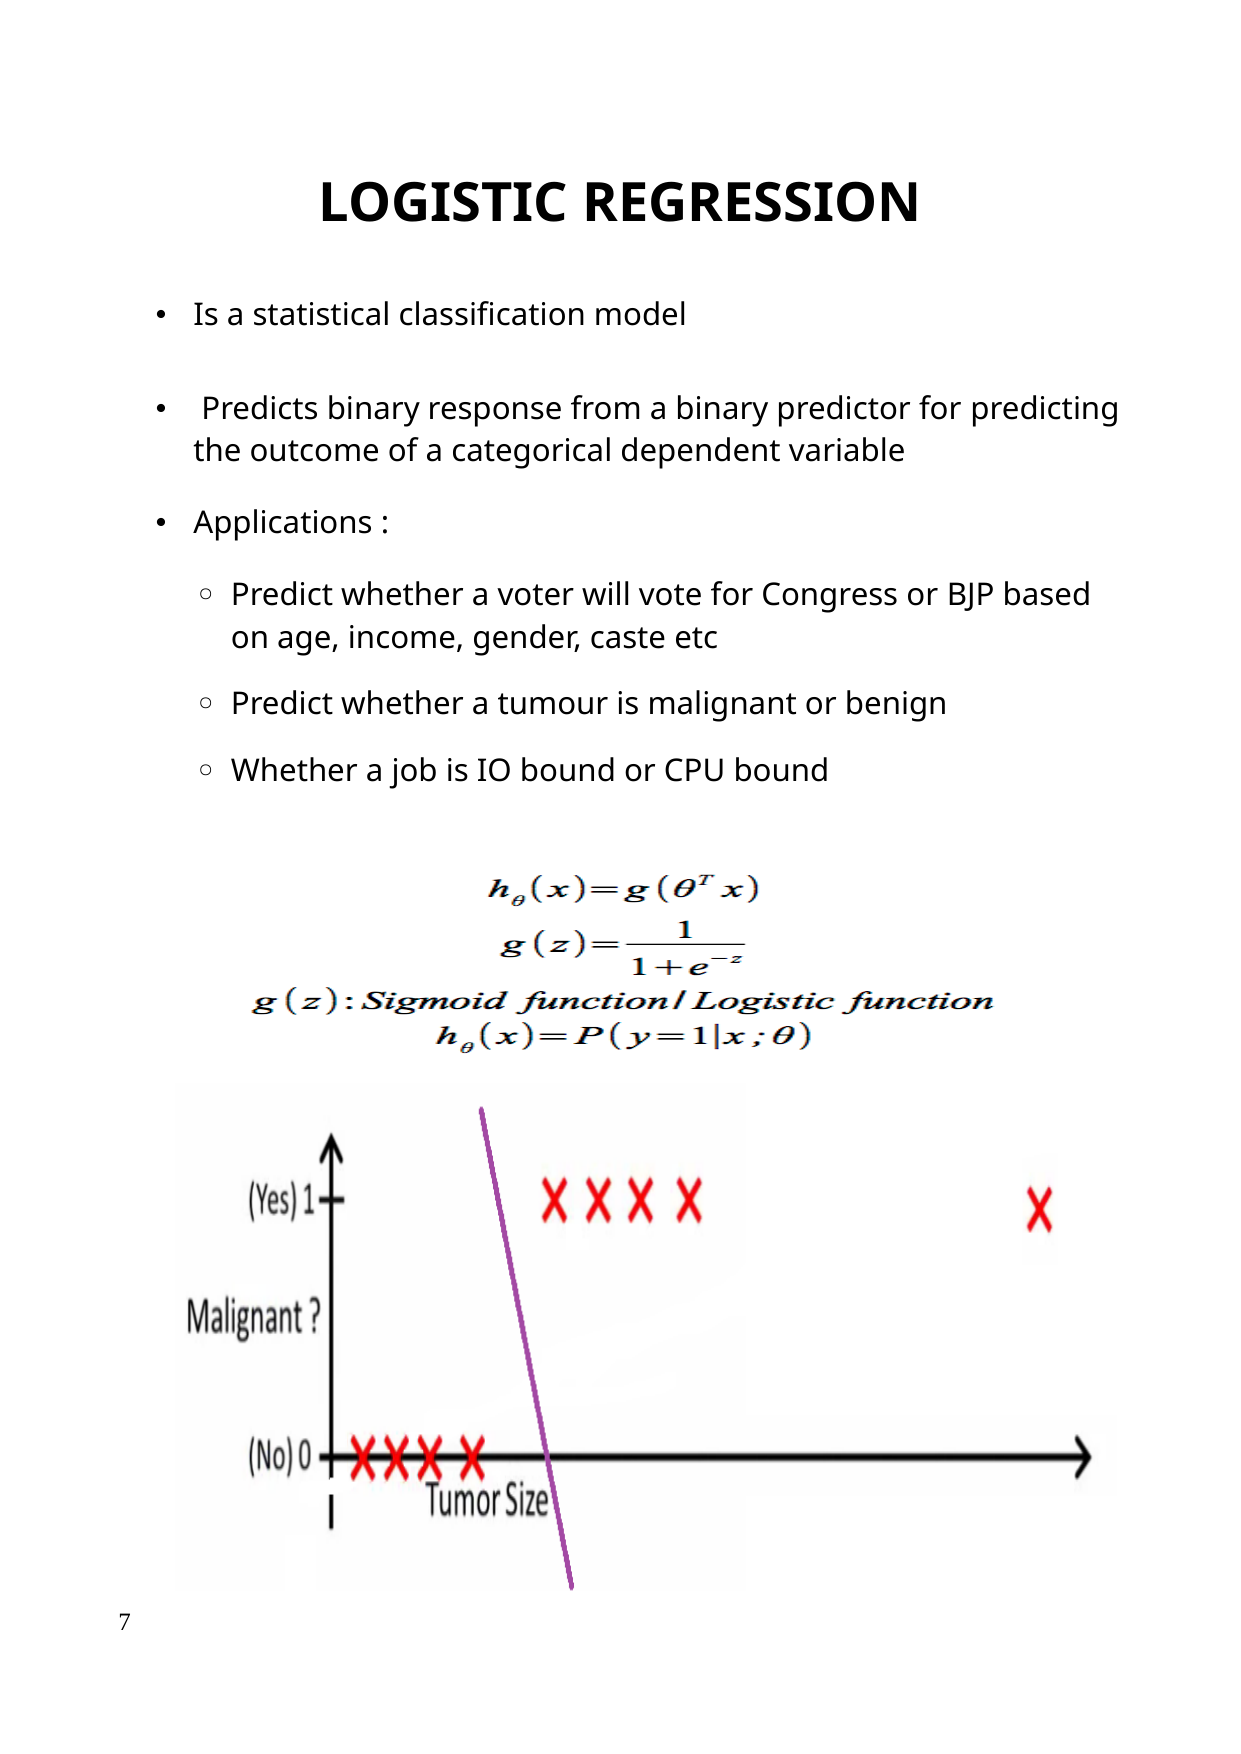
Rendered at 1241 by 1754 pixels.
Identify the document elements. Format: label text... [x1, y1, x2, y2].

picture [224, 867, 1021, 1064]
list Predicts binary response from a binary predictor for predicting the outcome of a categorical dependent variable [156, 386, 1122, 471]
list Is a statistical classification model [156, 292, 1122, 334]
list Applications : [156, 500, 1122, 543]
list Predict whether a voter will vote for Congress or BJP based on age, income, gender, caste etc [193, 572, 1122, 658]
list Whether a job is IO bound or CPU bound [193, 747, 1122, 790]
list Predict whether a tumour is malignant or benign [193, 681, 1122, 724]
picture [175, 1083, 1129, 1598]
text LOGISTIC REGRESSION [118, 164, 1122, 237]
